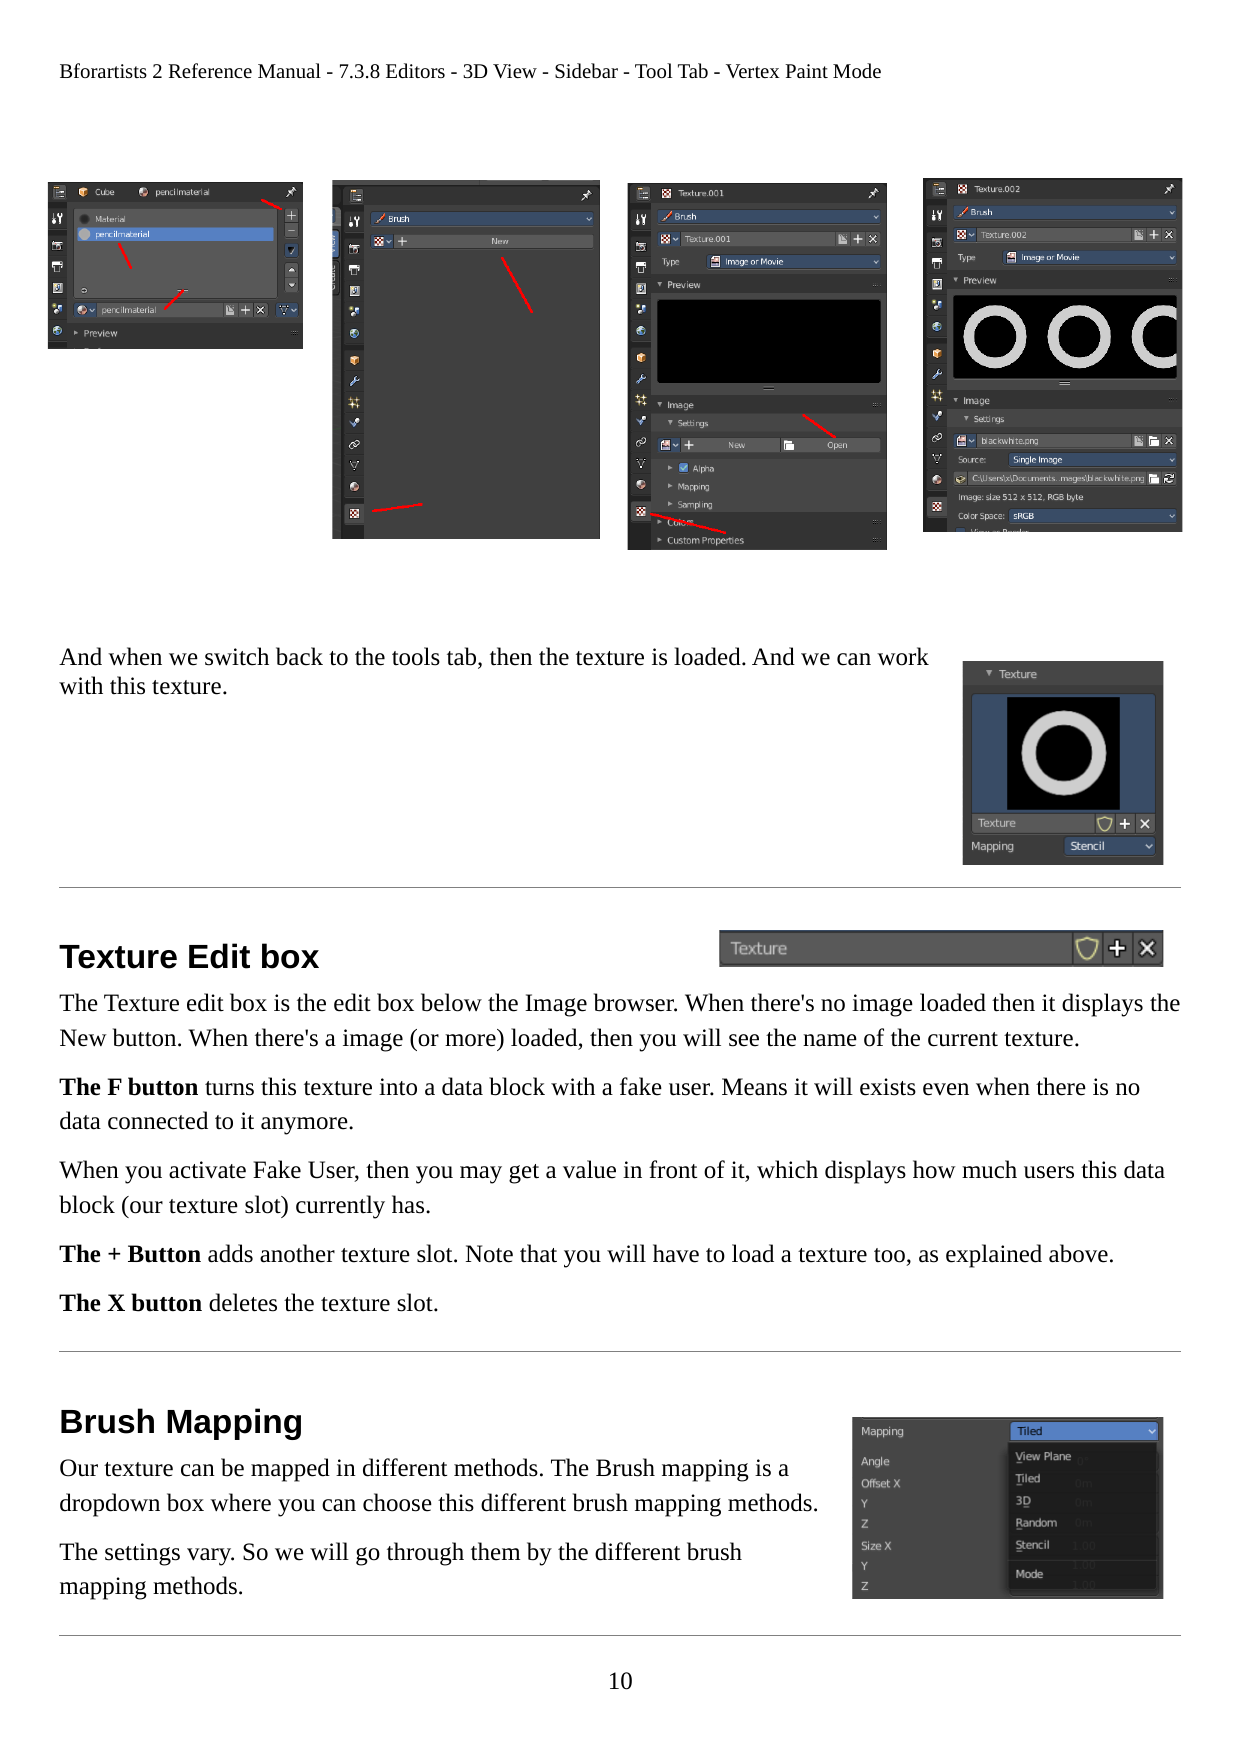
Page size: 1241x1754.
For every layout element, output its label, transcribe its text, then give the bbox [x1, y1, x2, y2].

picture [923, 178, 1183, 532]
text The settings vary. So we will go through them by the different brush mapping methods. [59, 1537, 1181, 1600]
picture [719, 930, 1164, 967]
text The Texture edit box is the edit box below the Image browser. When there's no image loaded then it displays the New button. When there's a image (or more) loaded, then you will see the name of the current texture. [59, 988, 1181, 1051]
text The X button deletes the texture slot. [59, 1288, 1181, 1317]
text The F button turns this texture into a data block with a fake user. Means it will exists even when there is no data connected to it anymore. [59, 1072, 1181, 1135]
text Our texture can be mapped in different methods. The Brush mapping is a dropdown box where you can choose this different brush mapping methods. [59, 1453, 852, 1516]
subtitle Texture Edit box [59, 937, 1181, 976]
picture [852, 1417, 1164, 1599]
text And when we switch back to the tools tab, then the texture is loaded. And we can work with this texture. [59, 642, 1181, 699]
text When you activate Fake User, then you may get a value in front of it, which displays how much users this data block (our texture slot) currently has. [59, 1155, 1181, 1218]
picture [47, 182, 303, 349]
picture [332, 180, 600, 539]
picture [627, 183, 887, 550]
text The + Button adds another texture slot. Note that you will have to load a texture too, as explained above. [59, 1239, 1181, 1268]
picture [962, 661, 1164, 865]
subtitle Brush Mapping [59, 1402, 1181, 1441]
